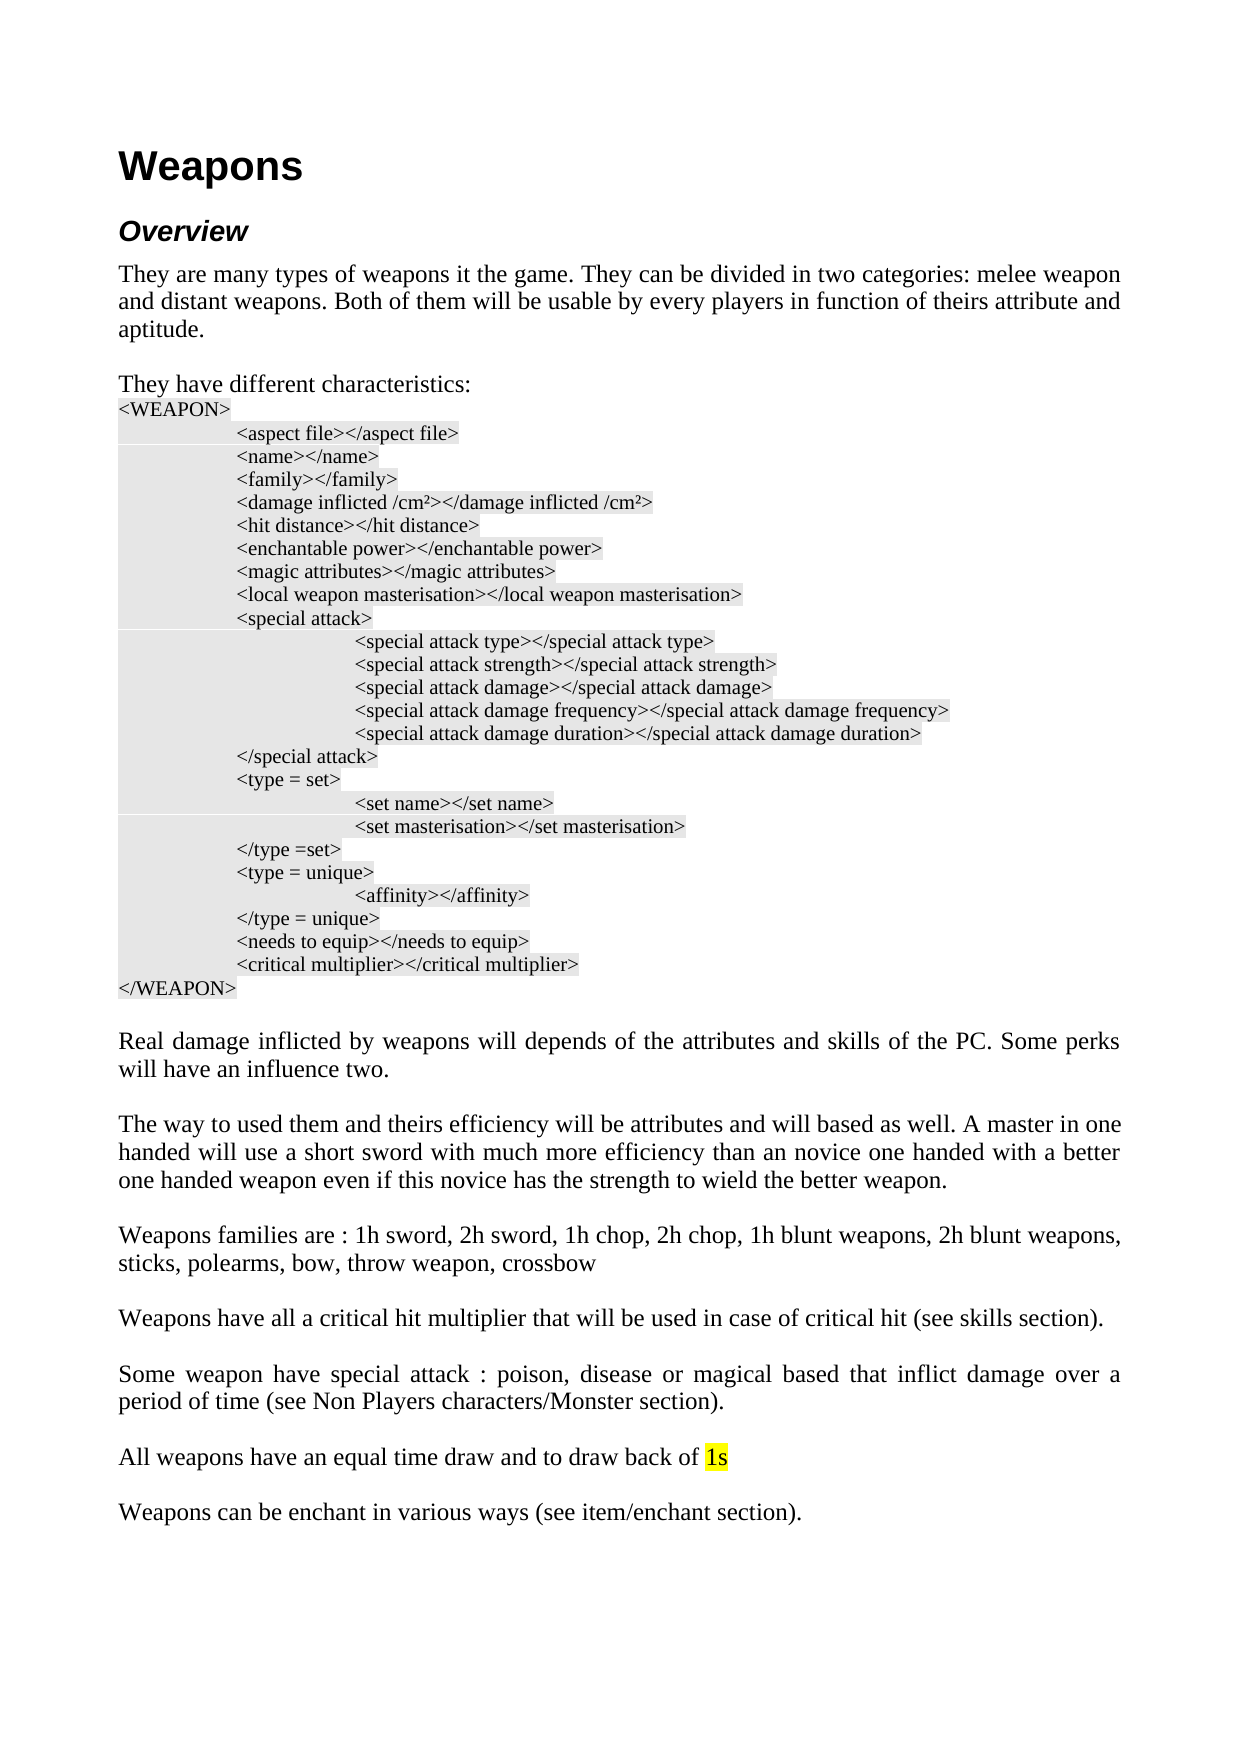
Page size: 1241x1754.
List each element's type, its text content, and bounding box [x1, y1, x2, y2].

text All weapons have an equal time draw and to draw back of 1s [118, 1443, 1122, 1471]
text Weapons have all a critical hit multiplier that will be used in case of critical hit (see skills section). [118, 1304, 1122, 1332]
text <enchantable power></enchantable power> [603, 537, 1122, 560]
text <affinity></affinity> [530, 884, 1122, 907]
text <name></name> [118, 444, 1122, 468]
text </type = unique> [380, 907, 1122, 930]
text Weapons can be enchant in various ways (see item/enchant section). [118, 1498, 1122, 1526]
subtitle Weapons [118, 143, 1122, 190]
text </WEAPON> [237, 976, 1122, 999]
text The way to used them and theirs efficiency will be attributes and will based as well. A master in one handed will use a short sword with much more efficiency than an novice one handed with a better one handed weapon even if this novice has the strength to wield the better weapon. [118, 1110, 1122, 1193]
text Some weapon have special attack : poison, disease or magical based that inflict damage over a period of time (see Non Players characters/Monster section). [118, 1360, 1122, 1415]
text They have different characteristics: [118, 371, 1122, 398]
text </special attack> [378, 745, 1122, 768]
text <damage inflicted /cm²></damage inflicted /cm²> [653, 491, 1122, 514]
text <hit distance></hit distance> [480, 514, 1122, 537]
text <aspect file></aspect file> [459, 421, 1122, 444]
text Weapons families are : 1h sword, 2h sword, 1h chop, 2h chop, 1h blunt weapons, 2h blunt weapons, sticks, polearms, bow, throw weapon, crossbow [118, 1221, 1122, 1277]
subtitle Overview [118, 215, 1122, 247]
text <family></family> [398, 468, 1122, 491]
text <type = set> [341, 768, 1122, 791]
text <critical multiplier></critical multiplier> [579, 953, 1122, 976]
text <special attack damage duration></special attack damage duration> [922, 722, 1122, 745]
text <set masterisation></set masterisation> [118, 814, 1122, 838]
text <special attack> [373, 606, 1122, 629]
text <type = unique> [374, 861, 1122, 884]
text <special attack damage frequency></special attack damage frequency> [950, 699, 1122, 722]
text <needs to equip></needs to equip> [530, 930, 1122, 953]
text </type =set> [342, 838, 1122, 861]
text <special attack damage></special attack damage> [773, 676, 1122, 699]
text <special attack strength></special attack strength> [777, 653, 1122, 676]
text <local weapon masterisation></local weapon masterisation> [743, 583, 1122, 606]
text Real damage inflicted by weapons will depends of the attributes and skills of the PC. Some perks will have an influence two. [118, 1027, 1122, 1083]
text <magic attributes></magic attributes> [556, 560, 1122, 583]
text <WEAPON> [231, 398, 1122, 421]
text They are many types of weapons it the game. They can be divided in two categories: melee weapon and distant weapons. Both of them will be usable by every players in function of theirs attribute and aptitude. [118, 260, 1122, 343]
text <special attack type></special attack type> [118, 629, 1122, 653]
text <set name></set name> [554, 791, 1122, 814]
